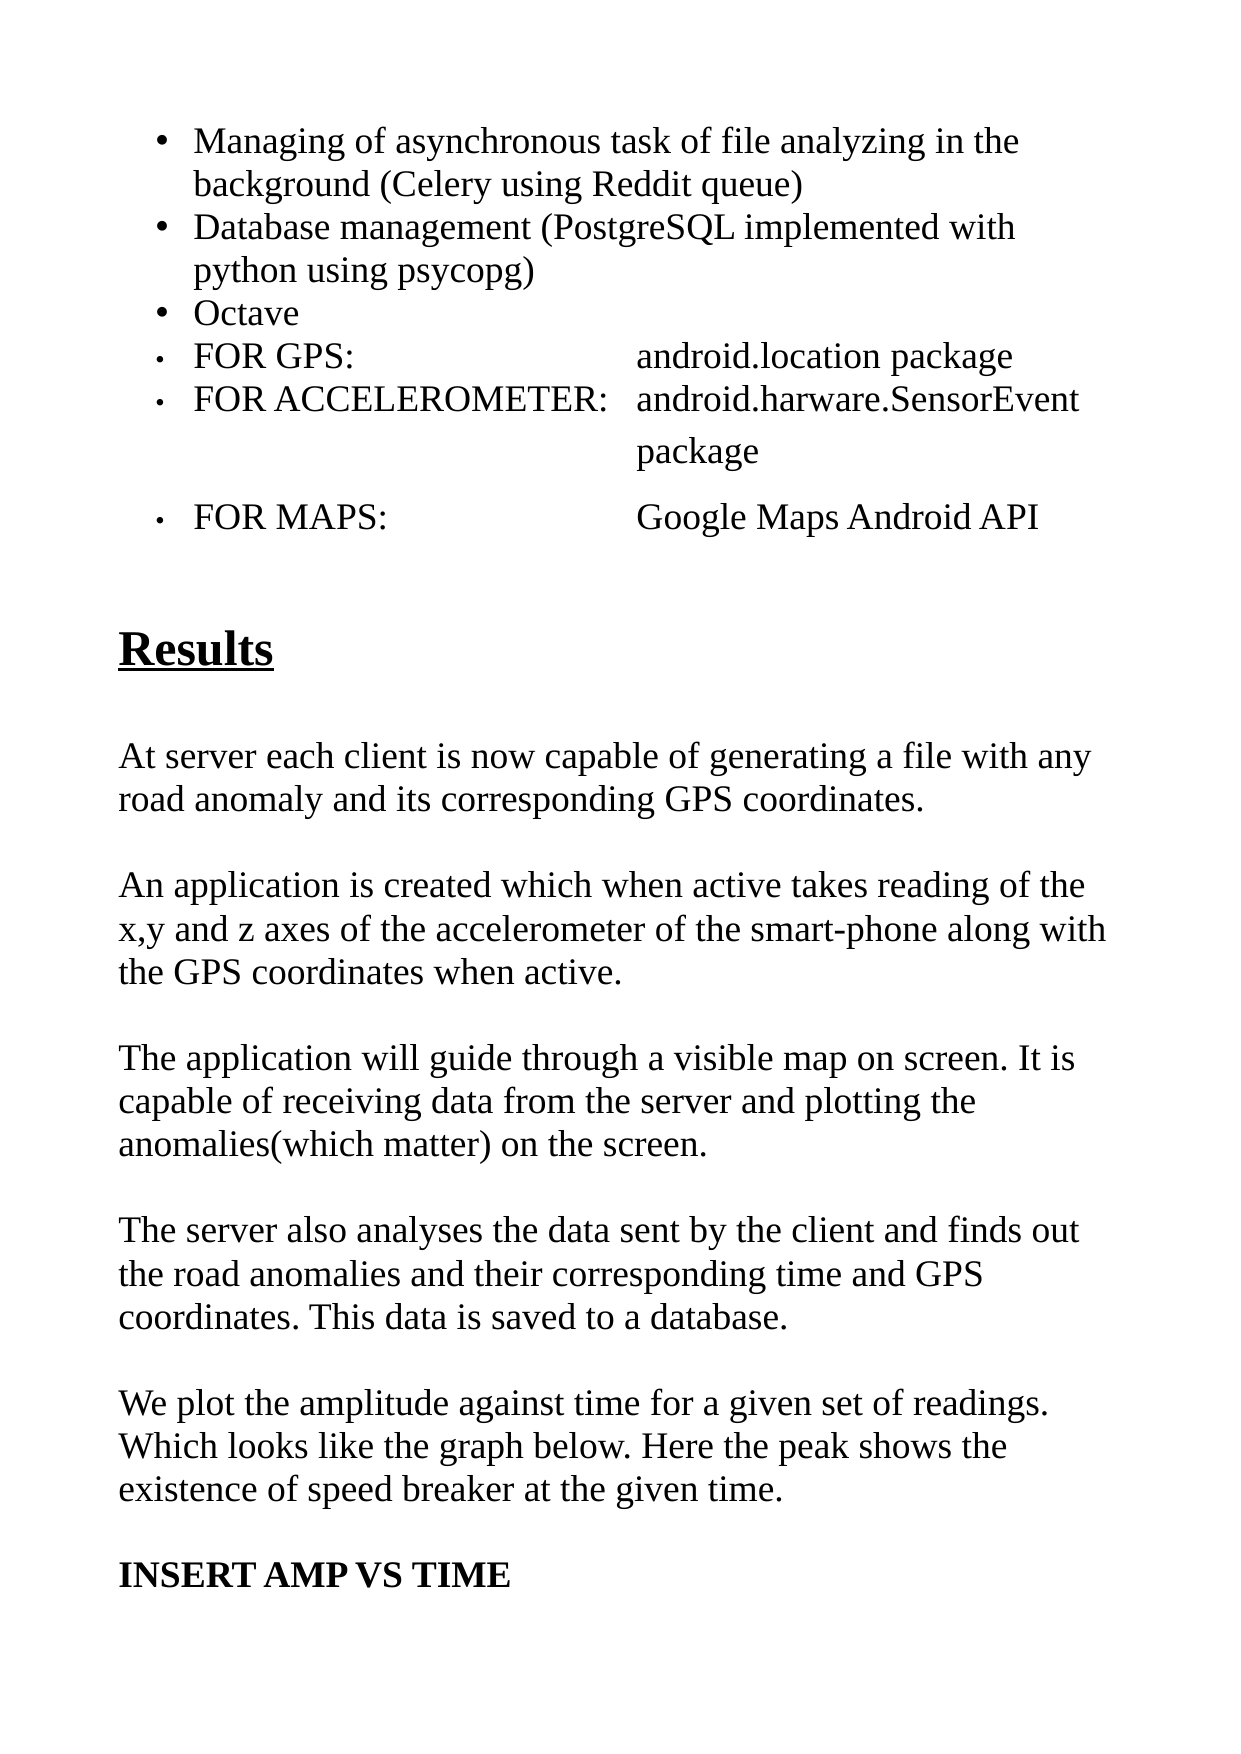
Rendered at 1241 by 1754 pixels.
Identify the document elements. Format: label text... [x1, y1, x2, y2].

text The server also analyses the data sent by the client and finds out the road anomalies and their corresponding time and GPS coordinates. This data is saved to a database. [118, 1208, 1122, 1337]
list FOR ACCELEROMETER: android.harware.SensorEvent package [156, 377, 1122, 472]
text Results [118, 618, 1122, 676]
list Database management (PostgreSQL implemented with python using psycopg) [156, 204, 1122, 291]
text At server each client is now capable of generating a file with any road anomaly and its corresponding GPS coordinates. [118, 733, 1122, 820]
list FOR MAPS: Google Maps Android API [156, 495, 1122, 538]
text INSERT AMP VS TIME [118, 1553, 1122, 1596]
list Octave [156, 291, 1122, 334]
text An application is created which when active takes reading of the x,y and z axes of the accelerometer of the smart-phone along with the GPS coordinates when active. [118, 863, 1122, 992]
text The application will guide through a visible map on screen. It is capable of receiving data from the server and plotting the anomalies(which matter) on the screen. [118, 1035, 1122, 1165]
text We plot the amplitude against time for a given set of readings. Which looks like the graph below. Here the peak shows the existence of speed breaker at the given time. [118, 1380, 1122, 1510]
list Managing of asynchronous task of file analyzing in the background (Celery using Reddit queue) [156, 118, 1122, 204]
list FOR GPS: android.location package [156, 334, 1122, 377]
